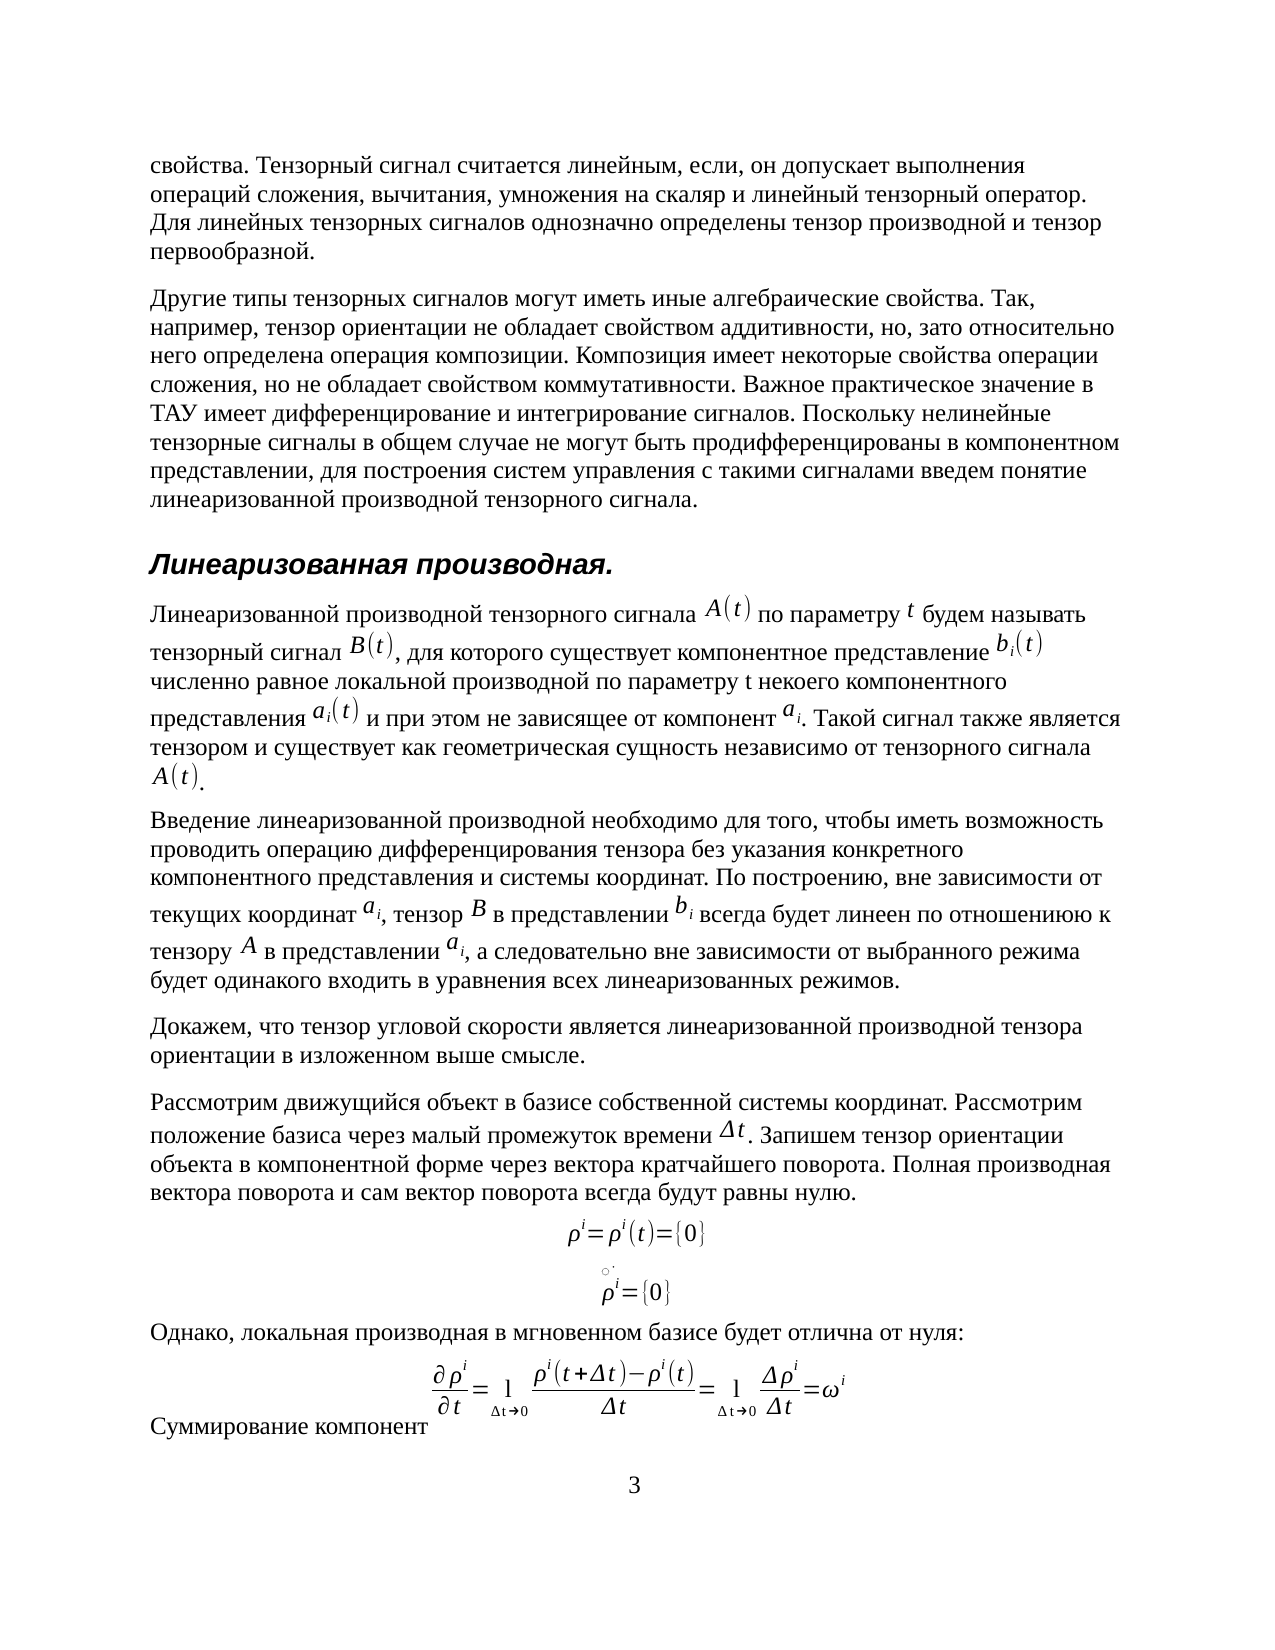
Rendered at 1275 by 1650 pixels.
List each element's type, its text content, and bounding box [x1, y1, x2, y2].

text Рассмотрим движущийся объект в базисе собственной системы координат. Рассмотрим положение базиса через малый промежуток времени . Запишем тензор ориентации объекта в компонентной форме через вектора кратчайшего поворота. Полная производная вектора поворота и сам вектор поворота всегда будут равны нулю. [150, 1087, 1125, 1206]
text Другие типы тензорных сигналов могут иметь иные алгебраические свойства. Так, например, тензор ориентации не обладает свойством аддитивности, но, зато относительно него определена операция композиции. Композиция имеет некоторые свойства операции сложения, но не обладает свойством коммутативности. Важное практическое значение в ТАУ имеет дифференцирование и интегрирование сигналов. Поскольку нелинейные тензорные сигналы в общем случае не могут быть продифференцированы в компонентном представлении, для построения систем управления с такими сигналами введем понятие линеаризованной производной тензорного сигнала. [150, 283, 1125, 513]
text свойства. Тензорный сигнал считается линейным, если, он допускает выполнения операций сложения, вычитания, умножения на скаляр и линейный тензорный оператор. Для линейных тензорных сигналов однозначно определены тензор производной и тензор первообразной. [150, 150, 1125, 265]
text Введение линеаризованной производной необходимо для того, чтобы иметь возможность проводить операцию дифференцирования тензора без указания конкретного компонентного представления и системы координат. По построению, вне зависимости от текущих координат , тензор в представлении всегда будет линеен по отношениюю к тензору в представлении , а следовательно вне зависимости от выбранного режима будет одинакого входить в уравнения всех линеаризованных режимов. [150, 805, 1125, 993]
text Линеаризованной производной тензорного сигнала по параметру будем называть тензорный сигнал , для которого существует компонентное представление численно равное локальной производной по параметру t некоего компонентного представления и при этом не зависящее от компонент . Такой сигнал также является тензором и существует как геометрическая сущность независимо от тензорного сигнала . [150, 593, 1125, 796]
subtitle Линеаризованная производная. [150, 547, 1125, 580]
text Суммирование компонент вектора поворота возможно в силу колинеарности нулевого вектора () любому другому вектору и тому обстоятельству, что повороты по колинеарным векторам образуют группу. [150, 1411, 1125, 1439]
text Однако, локальная производная в мгновенном базисе будет отлична от нуля: [150, 1317, 1125, 1346]
text Докажем, что тензор угловой скорости является линеаризованной производной тензора ориентации в изложенном выше смысле. [150, 1011, 1125, 1069]
